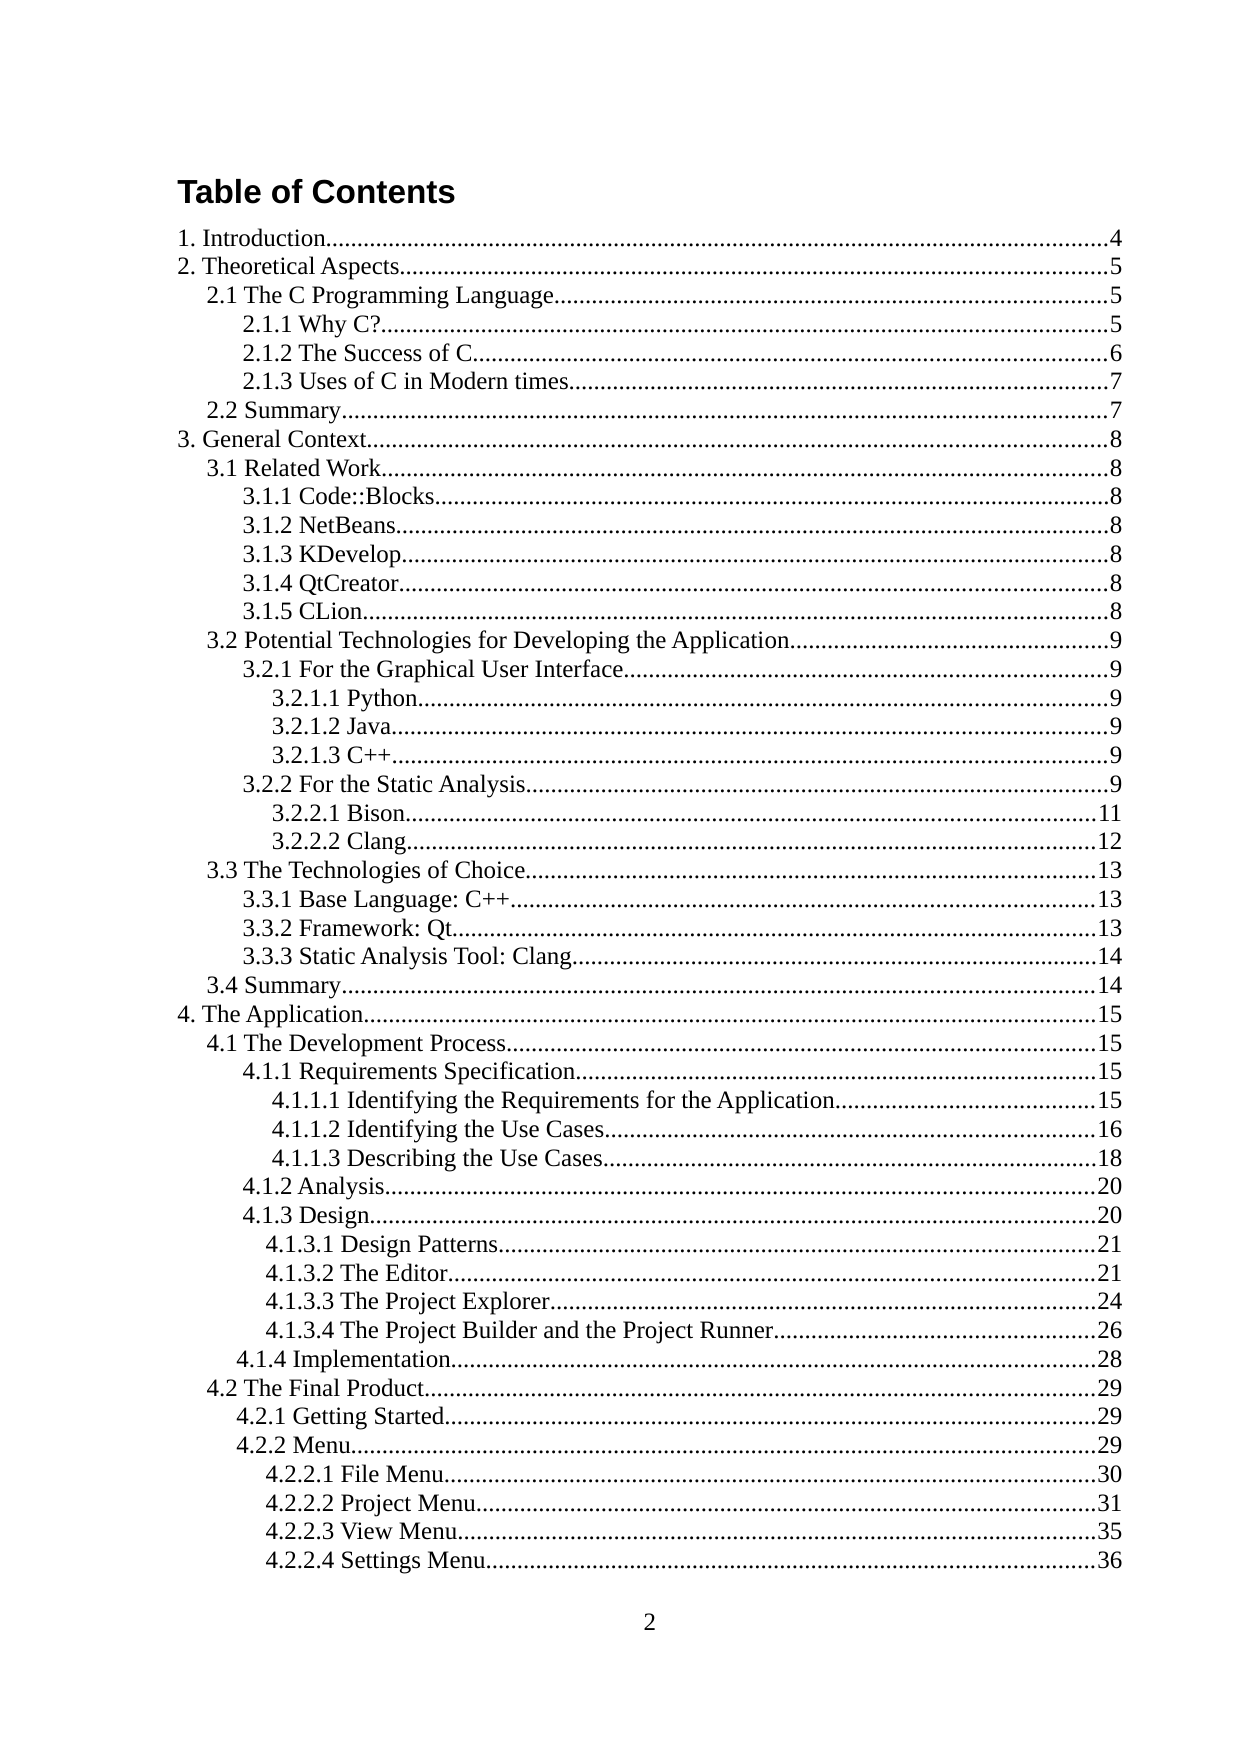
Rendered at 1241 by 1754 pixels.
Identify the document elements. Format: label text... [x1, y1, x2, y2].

text 4.2.2 Menu 29 [236, 1430, 1122, 1459]
text 3.1.3 KDevelop 8 [236, 539, 1122, 568]
text 3.3 The Technologies of Choice 13 [206, 855, 1122, 884]
text 3.1.4 QtCreator 8 [236, 568, 1122, 596]
text 3.2.2.1 Bison 11 [265, 798, 1122, 826]
text 3.2 Potential Technologies for Developing the Application 9 [206, 625, 1122, 654]
text 4.2 The Final Product 29 [206, 1373, 1122, 1401]
text 1. Introduction 4 [177, 223, 1122, 251]
text 4.1.3.4 The Project Builder and the Project Runner 26 [265, 1315, 1122, 1344]
text 4.1.3.2 The Editor 21 [265, 1258, 1122, 1286]
text 3. General Context 8 [177, 424, 1122, 453]
text 4.1.3.3 The Project Explorer 24 [265, 1286, 1122, 1315]
text 3.4 Summary 14 [206, 970, 1122, 999]
text 4.1.1 Requirements Specification 15 [236, 1056, 1122, 1085]
text 3.2.1 For the Graphical User Interface 9 [236, 654, 1122, 683]
text 3.2.2 For the Static Analysis 9 [236, 769, 1122, 798]
text 3.2.1.3 C++ 9 [265, 740, 1122, 769]
text 3.1.2 NetBeans 8 [236, 510, 1122, 539]
text 3.2.1.2 Java 9 [265, 711, 1122, 740]
text 2.1.2 The Success of C 6 [236, 338, 1122, 366]
text 4.1.3 Design 20 [236, 1200, 1122, 1229]
text 4.1.4 Implementation 28 [236, 1344, 1122, 1373]
text 4.1.1.1 Identifying the Requirements for the Application 15 [265, 1085, 1122, 1114]
text 2.1 The C Programming Language 5 [206, 280, 1122, 309]
text 2. Theoretical Aspects 5 [177, 251, 1122, 280]
text 4.1.3.1 Design Patterns 21 [265, 1229, 1122, 1258]
text 4.2.2.2 Project Menu 31 [265, 1488, 1122, 1516]
text 4.2.2.3 View Menu 35 [265, 1516, 1122, 1545]
subtitle Table of Contents [177, 172, 1122, 210]
text 3.3.1 Base Language: C++ 13 [236, 884, 1122, 913]
text 2.1.3 Uses of C in Modern times 7 [236, 366, 1122, 395]
text 3.1.1 Code::Blocks 8 [236, 481, 1122, 510]
text 3.2.1.1 Python 9 [265, 683, 1122, 711]
text 2.1.1 Why C? 5 [236, 309, 1122, 338]
text 4.1.1.2 Identifying the Use Cases 16 [265, 1114, 1122, 1143]
text 4.1.2 Analysis 20 [236, 1171, 1122, 1200]
text 3.1 Related Work 8 [206, 453, 1122, 481]
text 4.2.2.1 File Menu 30 [265, 1459, 1122, 1488]
text 3.2.2.2 Clang 12 [265, 826, 1122, 855]
text 4.1.1.3 Describing the Use Cases 18 [265, 1143, 1122, 1171]
text 3.3.3 Static Analysis Tool: Clang 14 [236, 941, 1122, 970]
text 3.1.5 CLion 8 [236, 596, 1122, 625]
text 3.3.2 Framework: Qt 13 [236, 913, 1122, 941]
text 4. The Application 15 [177, 999, 1122, 1028]
text 2.2 Summary 7 [206, 395, 1122, 424]
text 4.2.2.4 Settings Menu 36 [265, 1545, 1122, 1574]
text 4.2.1 Getting Started 29 [236, 1401, 1122, 1430]
text 4.1 The Development Process 15 [206, 1028, 1122, 1056]
